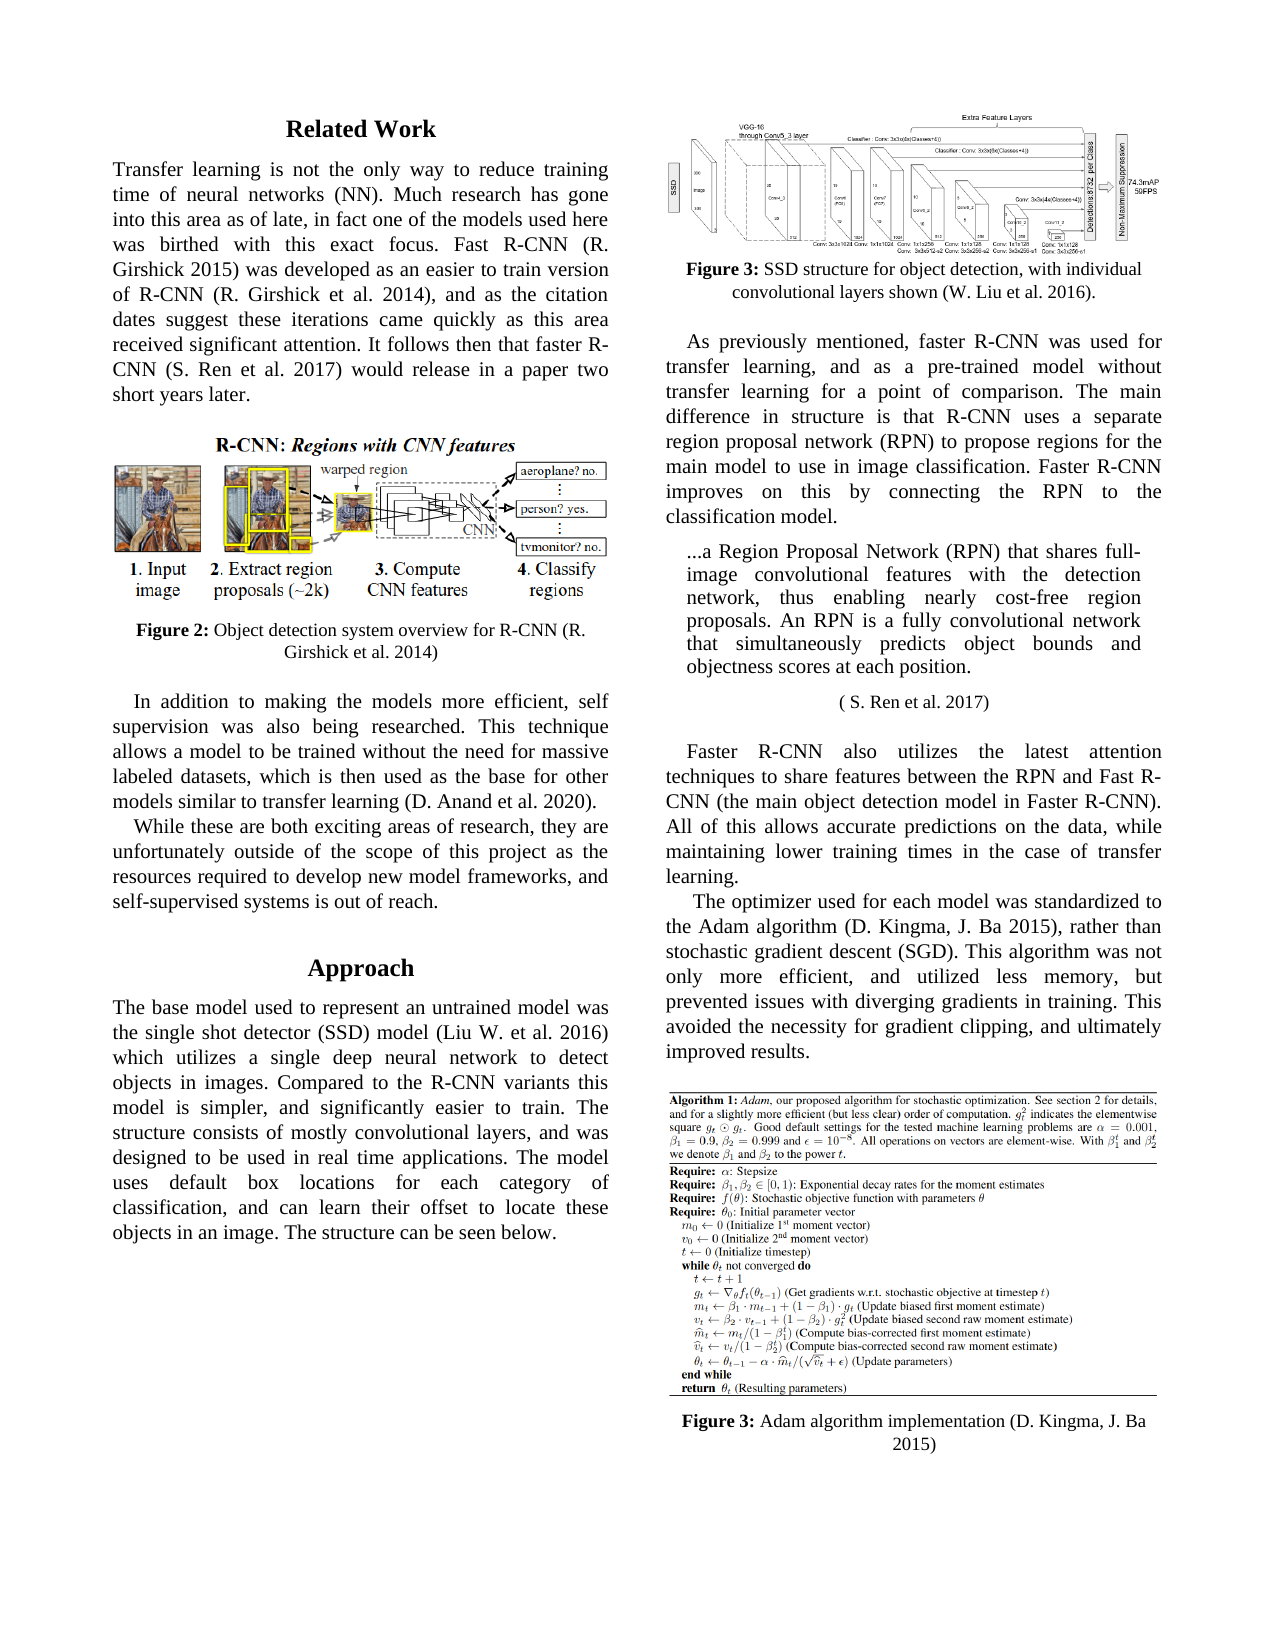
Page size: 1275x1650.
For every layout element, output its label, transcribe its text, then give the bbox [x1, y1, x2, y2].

picture [112, 431, 610, 606]
text ...a Region Proposal Network (RPN) that shares full-image convolutional features with the detection network, thus enabling nearly cost-free region proposals. An RPN is a fully convolutional network that simultaneously predicts object bounds and objectness scores at each position. [686, 541, 1142, 678]
text Figure 2: Object detection system overview for R-CNN (R. Girshick et al. 2014) [112, 606, 609, 663]
text Figure 3: Adam algorithm implementation (D. Kingma, J. Ba 2015) [666, 1397, 1162, 1455]
text While these are both exciting areas of research, they are unfortunately outside of the scope of this project as the resources required to develop new model frameworks, and self-supervised systems is out of reach. [112, 813, 609, 913]
text ( S. Ren et al. 2017) [666, 691, 1162, 713]
text As previously mentioned, faster R-CNN was used for transfer learning, and as a pre-trained model without transfer learning for a point of comparison. The main difference in structure is that R-CNN uses a separate region proposal network (RPN) to propose regions for the main model to use in image classification. Faster R-CNN improves on this by connecting the RPN to the classification model. [666, 328, 1162, 528]
subtitle Approach [112, 951, 609, 982]
text Figure 3: SSD structure for object detection, with individual convolutional layers shown (W. Liu et al. 2016). [666, 258, 1162, 303]
picture [665, 1088, 1163, 1397]
text Faster R-CNN also utilizes the latest attention techniques to share features between the RPN and Fast R-CNN (the main object detection model in Faster R-CNN). All of this allows accurate predictions on the data, while maintaining lower training times in the case of transfer learning. [666, 738, 1162, 888]
subtitle Related Work [112, 112, 609, 144]
picture [665, 112, 1163, 258]
text The optimizer used for each model was standardized to the Adam algorithm (D. Kingma, J. Ba 2015), rather than stochastic gradient descent (SGD). This algorithm was not only more efficient, and utilized less memory, but prevented issues with diverging gradients in training. This avoided the necessity for gradient clipping, and ultimately improved results. [666, 888, 1162, 1063]
text Transfer learning is not the only way to reduce training time of neural networks (NN). Much research has gone into this area as of late, in fact one of the models used here was birthed with this exact focus. Fast R-CNN (R. Girshick 2015) was developed as an easier to train version of R-CNN (R. Girshick et al. 2014), and as the citation dates suggest these iterations came quickly as this area received significant attention. It follows then that faster R-CNN (S. Ren et al. 2017) would release in a paper two short years later. [112, 156, 609, 406]
text In addition to making the models more efficient, self supervision was also being researched. This technique allows a model to be trained without the need for massive labeled datasets, which is then used as the base for other models similar to transfer learning (D. Anand et al. 2020). [112, 688, 609, 813]
text The base model used to represent an untrained model was the single shot detector (SSD) model (Liu W. et al. 2016) which utilizes a single deep neural network to detect objects in images. Compared to the R-CNN variants this model is simpler, and significantly easier to train. The structure consists of mostly convolutional layers, and was designed to be used in real time applications. The model uses default box locations for each category of classification, and can learn their offset to locate these objects in an image. The structure can be seen below. [112, 995, 609, 1245]
